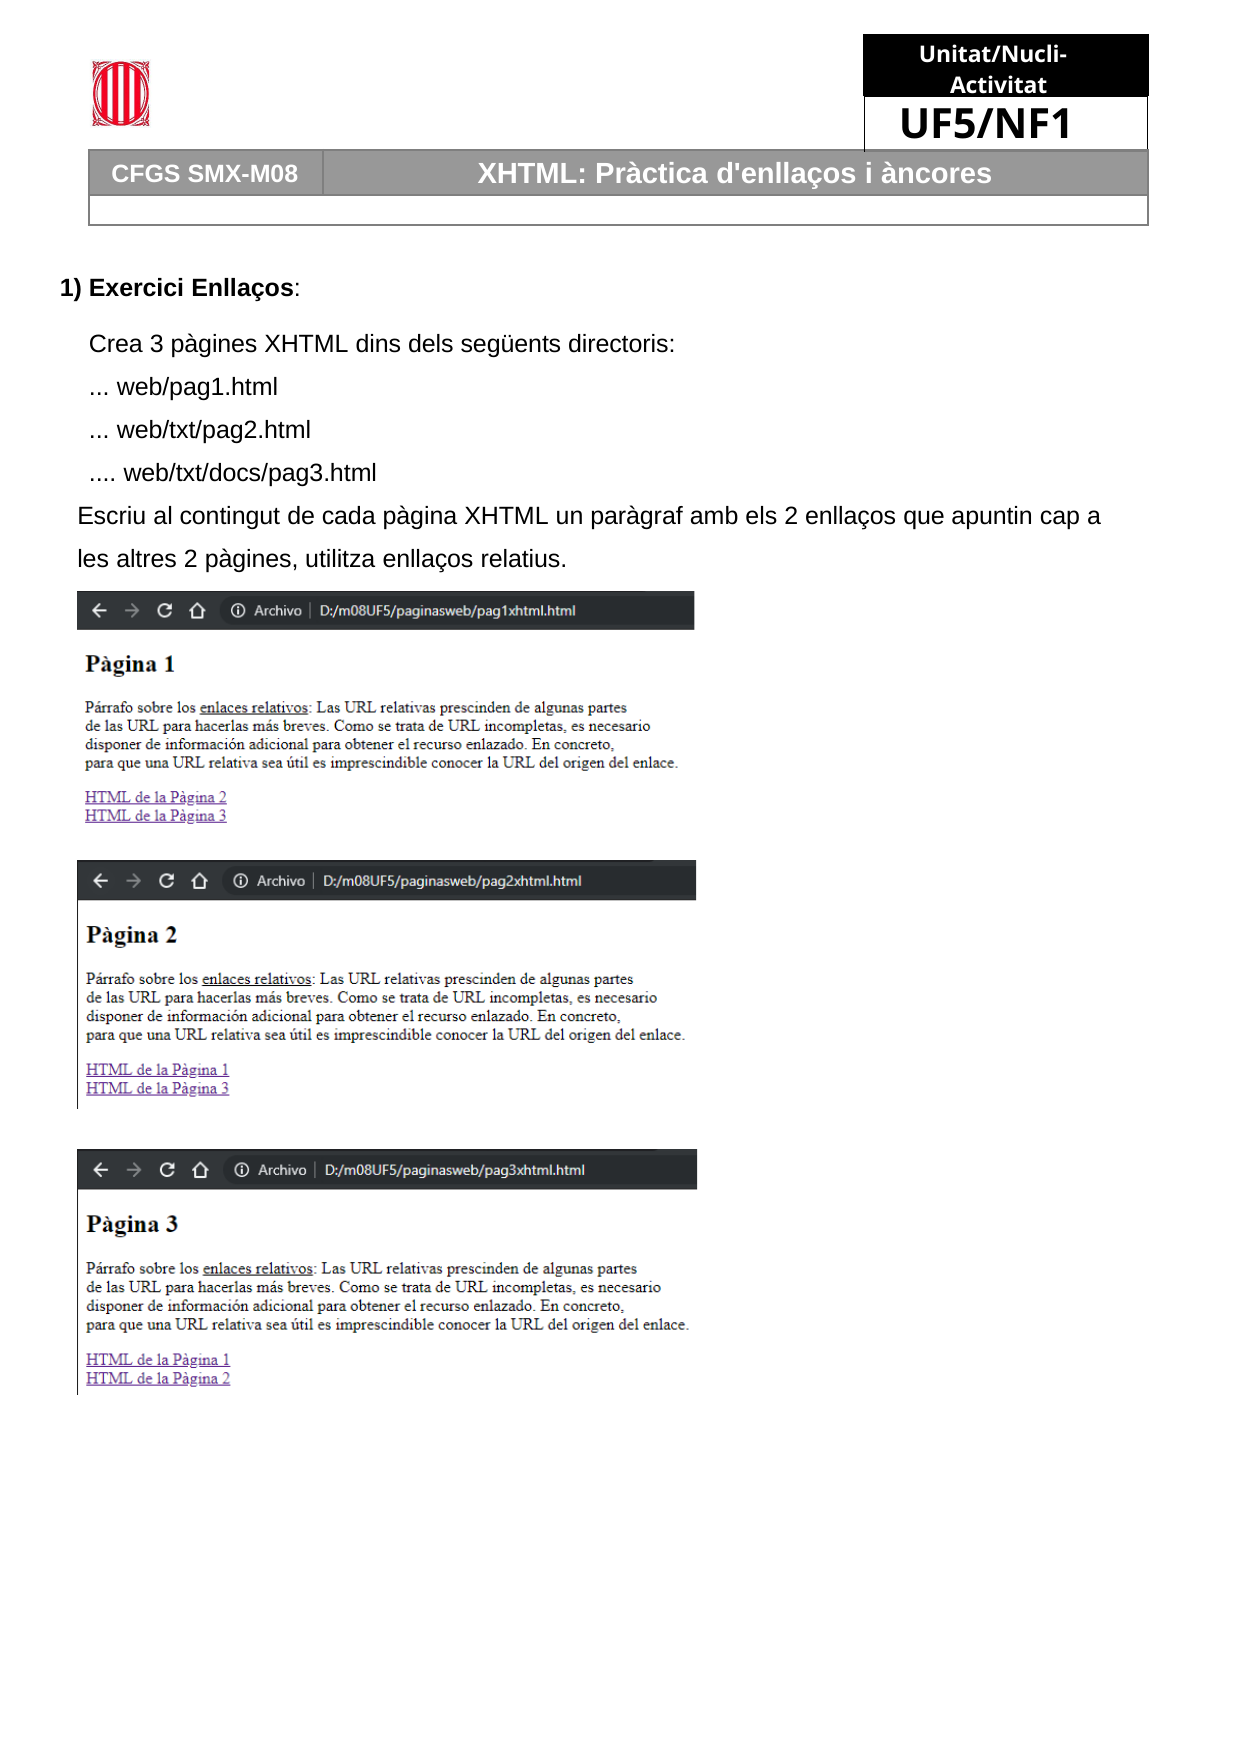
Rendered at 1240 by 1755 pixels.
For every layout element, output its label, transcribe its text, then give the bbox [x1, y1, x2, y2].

text Escriu al contingut de cada pàgina XHTML un paràgraf amb els 2 enllaços que apuntin cap a les altres 2 pàgines, utilitza enllaços relatius. [77, 501, 1134, 573]
table_header [89, 34, 864, 149]
table_cell UF5/NF1 [865, 97, 1147, 149]
list Exercici Enllaços: [59, 273, 1160, 302]
text .... web/txt/docs/pag3.html [89, 458, 1160, 487]
text Crea 3 pàgines XHTML dins dels següents directoris: [89, 328, 1160, 357]
text ... web/pag1.html [89, 372, 1160, 400]
table_cell CFGS SMX-M08 [90, 151, 322, 194]
picture [77, 591, 695, 834]
picture [89, 59, 153, 128]
table_cell [90, 196, 1147, 223]
table_cell XHTML: Pràctica d'enllaços i àncores [324, 151, 1147, 194]
text ... web/txt/pag2.html [89, 415, 1160, 443]
table_header Unitat/Nucli- Activitat [865, 35, 1147, 96]
picture [77, 860, 697, 1109]
picture [77, 1149, 698, 1395]
